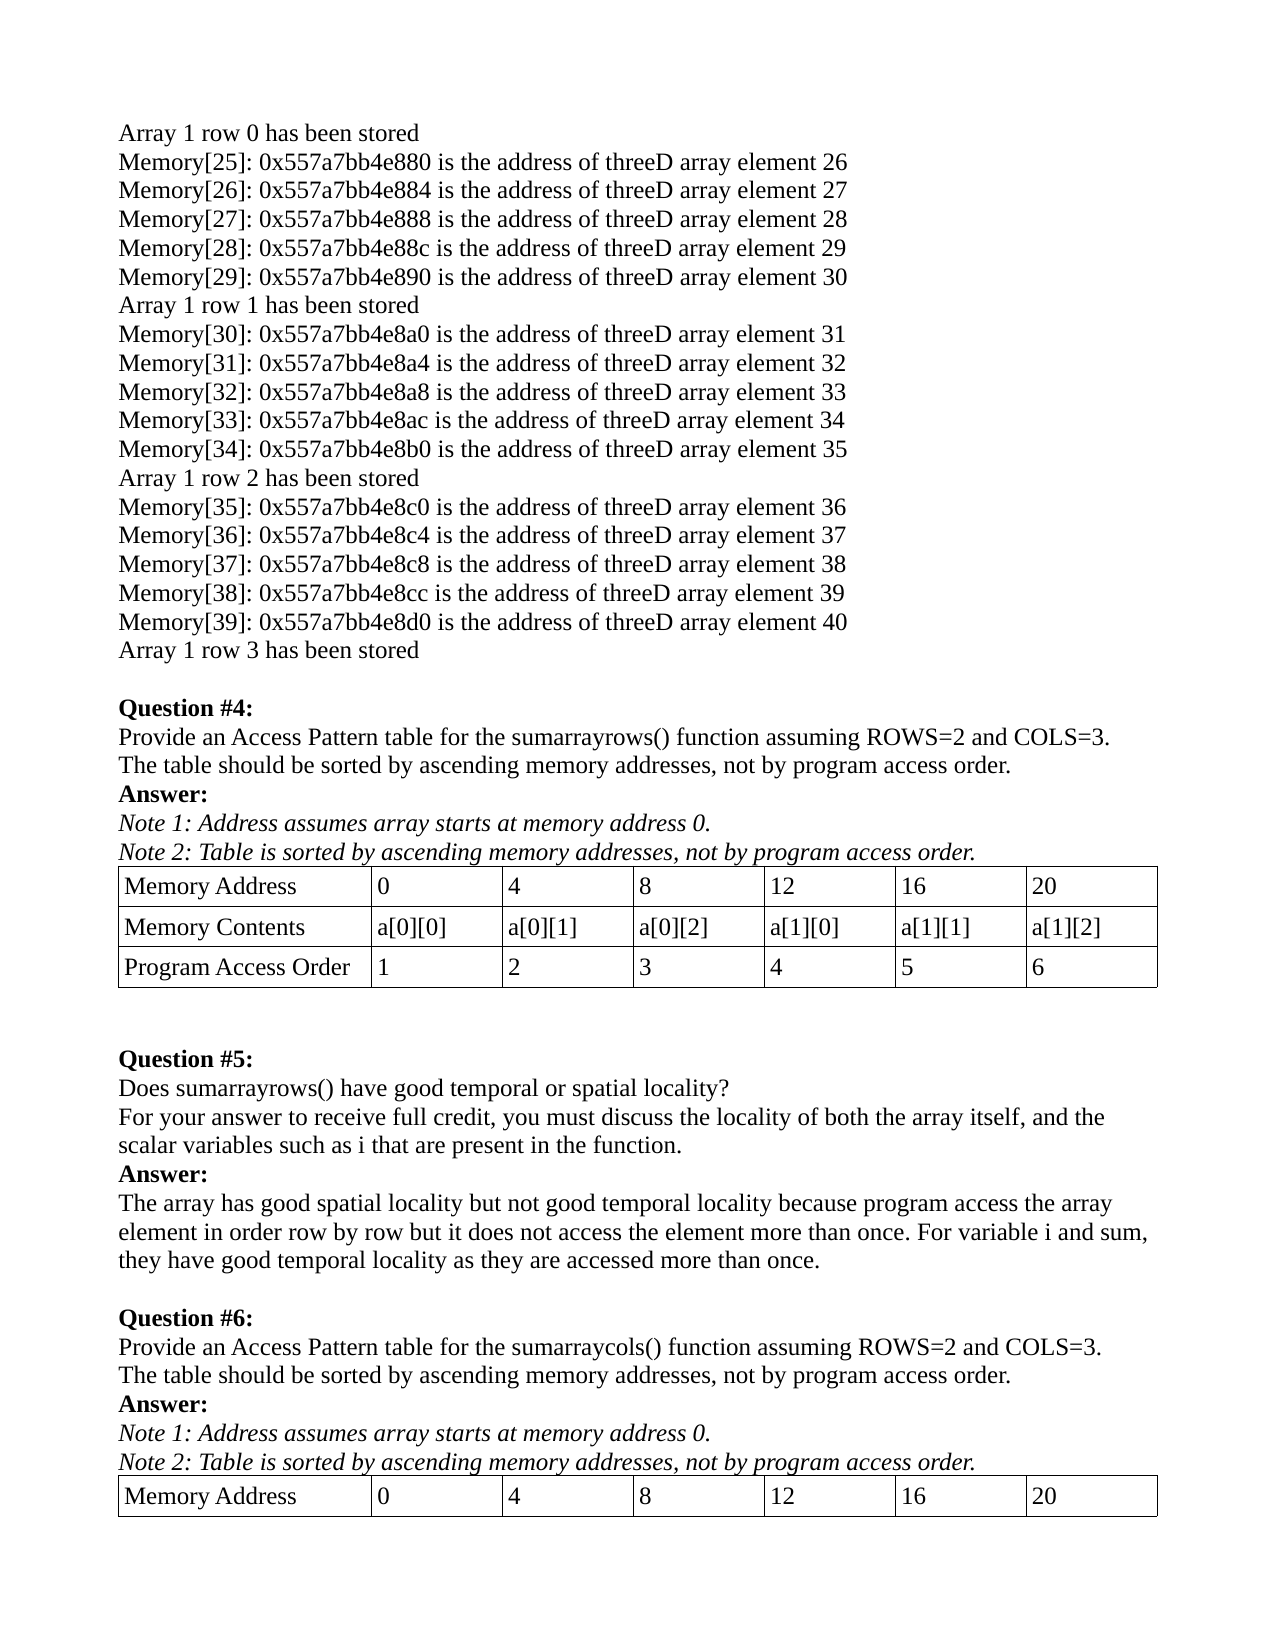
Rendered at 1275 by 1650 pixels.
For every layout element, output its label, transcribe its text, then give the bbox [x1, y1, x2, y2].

table_cell 1 [372, 947, 502, 987]
text Question #4: [118, 693, 1157, 722]
text Array 1 row 0 has been stored [118, 118, 1157, 147]
table_cell a[1][1] [896, 907, 1026, 946]
text Note 2: Table is sorted by ascending memory addresses, not by program access order. [118, 837, 1157, 866]
table_header 4 [503, 1476, 633, 1516]
table_header 12 [765, 867, 895, 906]
text Memory[37]: 0x557a7bb4e8c8 is the address of threeD array element 38 [118, 549, 1157, 578]
text Memory[36]: 0x557a7bb4e8c4 is the address of threeD array element 37 [118, 521, 1157, 549]
table_cell 5 [896, 947, 1026, 987]
text The table should be sorted by ascending memory addresses, not by program access order. [118, 751, 1157, 779]
text Answer: [118, 1389, 1157, 1418]
text Memory[30]: 0x557a7bb4e8a0 is the address of threeD array element 31 [118, 319, 1157, 348]
text Provide an Access Pattern table for the sumarrayrows() function assuming ROWS=2 and COLS=3. [118, 722, 1157, 751]
text For your answer to receive full credit, you must discuss the locality of both the array itself, and the scalar variables such as i that are present in the function. [118, 1102, 1157, 1159]
text Memory[32]: 0x557a7bb4e8a8 is the address of threeD array element 33 [118, 377, 1157, 406]
text Memory[38]: 0x557a7bb4e8cc is the address of threeD array element 39 [118, 578, 1157, 607]
text Memory[31]: 0x557a7bb4e8a4 is the address of threeD array element 32 [118, 348, 1157, 377]
text Array 1 row 3 has been stored [118, 636, 1157, 664]
table_header 8 [634, 1476, 764, 1516]
table_header 20 [1027, 867, 1157, 906]
text Memory[25]: 0x557a7bb4e880 is the address of threeD array element 26 [118, 147, 1157, 176]
text Answer: [118, 1159, 1157, 1188]
text Memory[29]: 0x557a7bb4e890 is the address of threeD array element 30 [118, 262, 1157, 291]
text Does sumarrayrows() have good temporal or spatial locality? [118, 1073, 1157, 1102]
table_cell 4 [765, 947, 895, 987]
text Memory[33]: 0x557a7bb4e8ac is the address of threeD array element 34 [118, 406, 1157, 434]
table_cell 2 [503, 947, 633, 987]
table_header 8 [634, 867, 764, 906]
text Memory[35]: 0x557a7bb4e8c0 is the address of threeD array element 36 [118, 492, 1157, 521]
table_header 0 [372, 1476, 502, 1516]
table_cell a[1][0] [765, 907, 895, 946]
text Question #6: [118, 1303, 1157, 1332]
text Note 1: Address assumes array starts at memory address 0. [118, 808, 1157, 837]
text The array has good spatial locality but not good temporal locality because program access the array element in order row by row but it does not access the element more than once. For variable i and sum, they have good temporal locality as they are accessed more than once. [118, 1188, 1157, 1274]
text The table should be sorted by ascending memory addresses, not by program access order. [118, 1360, 1157, 1389]
table_header 20 [1027, 1476, 1157, 1516]
table_header 16 [896, 1476, 1026, 1516]
text Note 2: Table is sorted by ascending memory addresses, not by program access order. [118, 1447, 1157, 1475]
table_header 12 [765, 1476, 895, 1516]
text Array 1 row 2 has been stored [118, 463, 1157, 492]
table_cell a[0][0] [372, 907, 502, 946]
text Array 1 row 1 has been stored [118, 291, 1157, 319]
text Memory[28]: 0x557a7bb4e88c is the address of threeD array element 29 [118, 233, 1157, 262]
table_header 4 [503, 867, 633, 906]
text Answer: [118, 779, 1157, 808]
table_cell a[0][1] [503, 907, 633, 946]
text Note 1: Address assumes array starts at memory address 0. [118, 1418, 1157, 1447]
text Question #5: [118, 1044, 1157, 1073]
table_header 16 [896, 867, 1026, 906]
table_cell 3 [634, 947, 764, 987]
text Provide an Access Pattern table for the sumarraycols() function assuming ROWS=2 and COLS=3. [118, 1332, 1157, 1360]
table_header Memory Address [119, 867, 371, 906]
table_cell Program Access Order [119, 947, 371, 987]
table_cell Memory Contents [119, 907, 371, 946]
table_header 0 [372, 867, 502, 906]
table_cell 6 [1027, 947, 1157, 987]
text Memory[27]: 0x557a7bb4e888 is the address of threeD array element 28 [118, 204, 1157, 233]
table_cell a[1][2] [1027, 907, 1157, 946]
text Memory[26]: 0x557a7bb4e884 is the address of threeD array element 27 [118, 176, 1157, 204]
text Memory[34]: 0x557a7bb4e8b0 is the address of threeD array element 35 [118, 434, 1157, 463]
table_cell a[0][2] [634, 907, 764, 946]
text Memory[39]: 0x557a7bb4e8d0 is the address of threeD array element 40 [118, 607, 1157, 636]
table_header Memory Address [119, 1476, 371, 1516]
